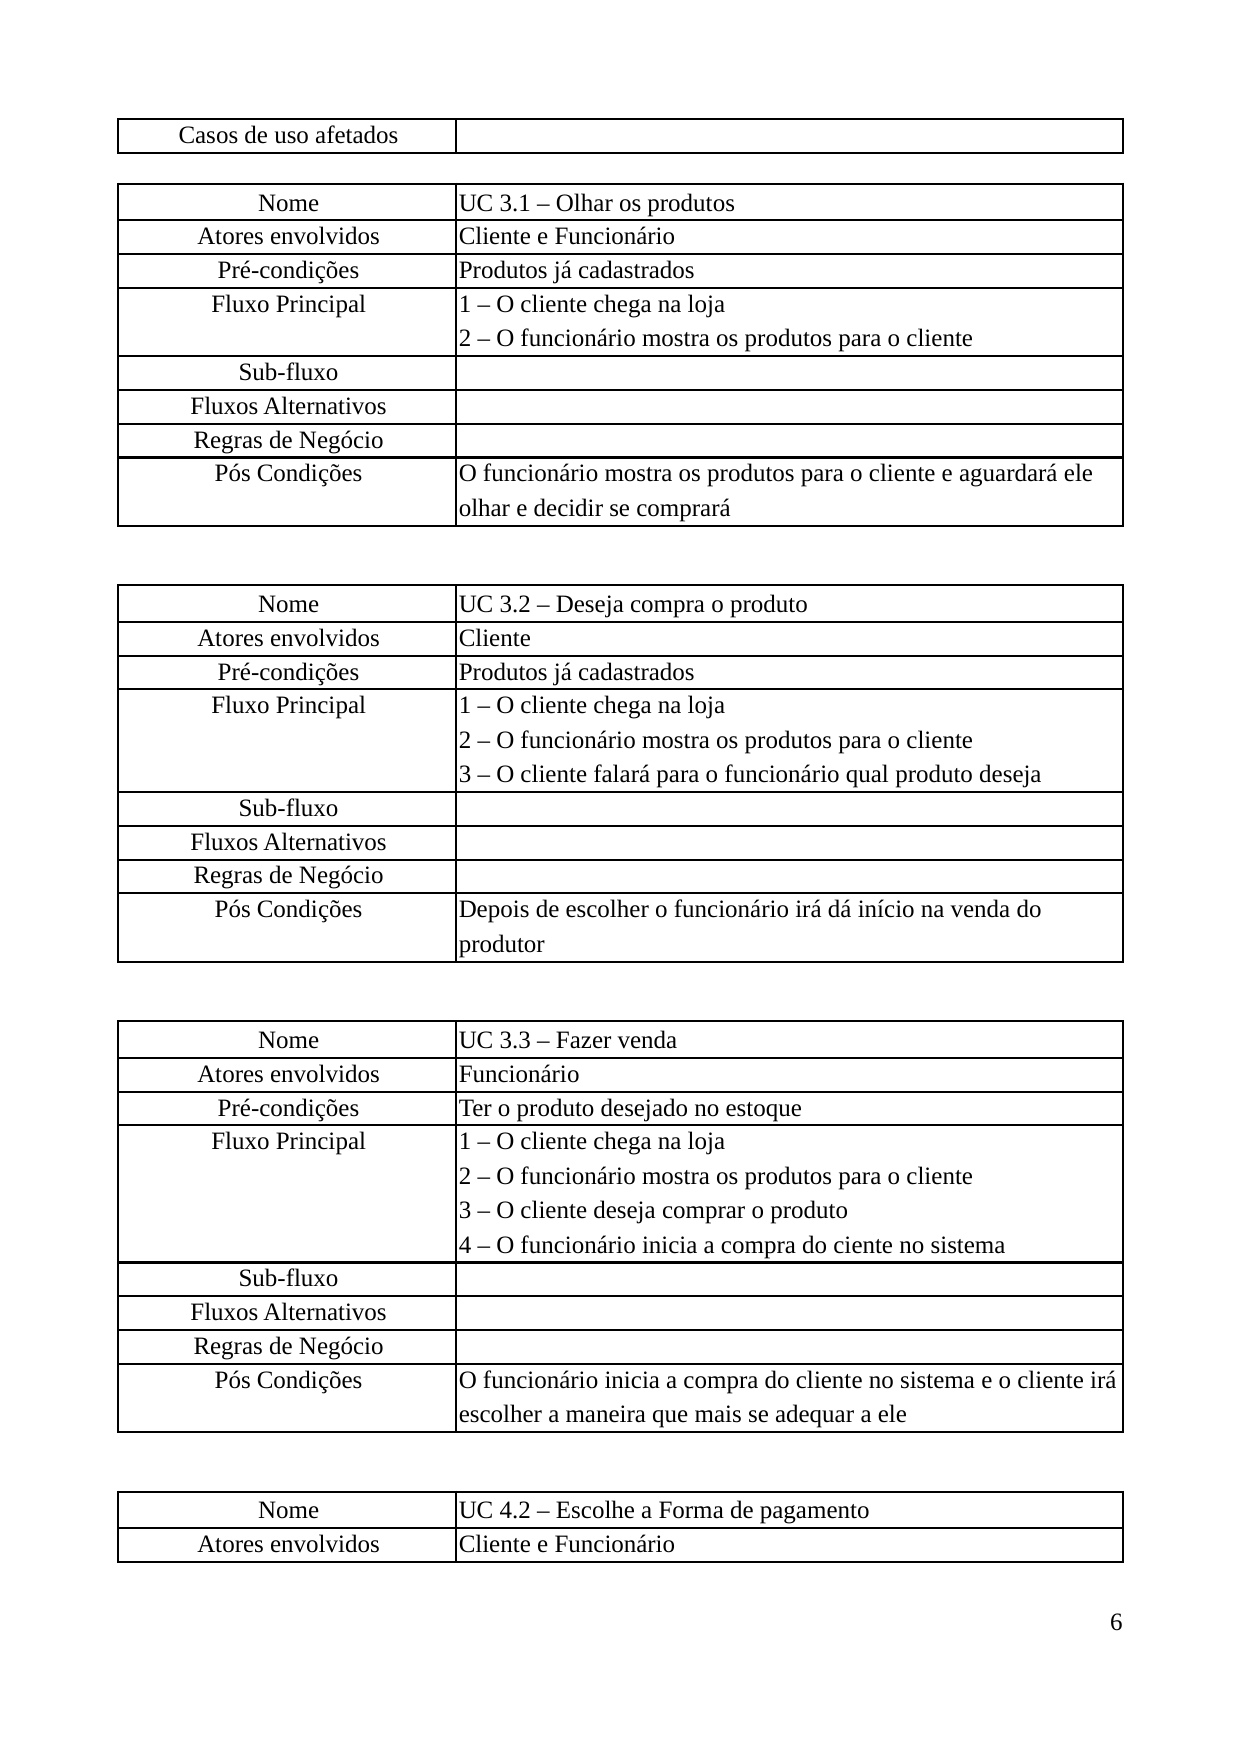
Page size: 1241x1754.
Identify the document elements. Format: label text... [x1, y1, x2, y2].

table_cell Atores envolvidos [119, 1529, 455, 1561]
table_header UC 3.2 – Deseja compra o produto [457, 586, 1122, 621]
table_cell Pós Condições [119, 894, 455, 961]
table_cell [457, 391, 1122, 423]
table_header UC 3.1 – Olhar os produtos [457, 185, 1122, 219]
table_cell Depois de escolher o funcionário irá dá início na venda do produtor [457, 894, 1122, 961]
table_cell Pré-condições [119, 255, 455, 287]
table_header Nome [119, 1022, 455, 1057]
table_cell O funcionário mostra os produtos para o cliente e aguardará ele olhar e decidir se comprará [457, 459, 1122, 524]
table_cell Casos de uso afetados [119, 120, 455, 152]
table_cell Pré-condições [119, 1093, 455, 1124]
table_cell O funcionário inicia a compra do cliente no sistema e o cliente irá escolher a maneira que mais se adequar a ele [457, 1365, 1122, 1431]
table_header UC 3.3 – Fazer venda [457, 1022, 1122, 1057]
table_cell [457, 1297, 1122, 1329]
table_cell Pré-condições [119, 657, 455, 688]
table_cell [457, 1331, 1122, 1363]
table_cell [457, 827, 1122, 858]
table_cell Sub-fluxo [119, 793, 455, 825]
table_cell Atores envolvidos [119, 1059, 455, 1091]
table_cell Fluxos Alternativos [119, 827, 455, 858]
table_cell 1 – O cliente chega na loja 2 – O funcionário mostra os produtos para o cliente 3 – O cliente deseja comprar o produto 4 – O funcionário inicia a compra do ciente no sistema [457, 1126, 1122, 1261]
table_cell Atores envolvidos [119, 221, 455, 253]
table_header Nome [119, 586, 455, 621]
table_cell Fluxo Principal [119, 1126, 455, 1261]
table_cell [457, 1264, 1122, 1295]
table_cell Produtos já cadastrados [457, 657, 1122, 688]
table_cell 1 – O cliente chega na loja 2 – O funcionário mostra os produtos para o cliente 3 – O cliente falará para o funcionário qual produto deseja [457, 690, 1122, 791]
table_cell [457, 120, 1122, 152]
table_cell Produtos já cadastrados [457, 255, 1122, 287]
table_cell 1 – O cliente chega na loja 2 – O funcionário mostra os produtos para o cliente [457, 289, 1122, 355]
table_cell Cliente [457, 623, 1122, 654]
table_cell Fluxo Principal [119, 690, 455, 791]
table_cell [457, 861, 1122, 892]
table_cell Regras de Negócio [119, 861, 455, 892]
table_cell [457, 425, 1122, 456]
table_header Nome [119, 1493, 455, 1527]
table_cell Ter o produto desejado no estoque [457, 1093, 1122, 1124]
table_cell Cliente e Funcionário [457, 221, 1122, 253]
table_cell [457, 793, 1122, 825]
table_cell Regras de Negócio [119, 425, 455, 456]
table_cell Funcionário [457, 1059, 1122, 1091]
table_cell Sub-fluxo [119, 357, 455, 389]
table_cell Fluxos Alternativos [119, 391, 455, 423]
table_cell Sub-fluxo [119, 1264, 455, 1295]
table_cell [457, 357, 1122, 389]
table_cell Atores envolvidos [119, 623, 455, 654]
table_cell Pós Condições [119, 459, 455, 524]
table_header UC 4.2 – Escolhe a Forma de pagamento [457, 1493, 1122, 1527]
table_cell Cliente e Funcionário [457, 1529, 1122, 1561]
table_header Nome [119, 185, 455, 219]
table_cell Pós Condições [119, 1365, 455, 1431]
table_cell Fluxos Alternativos [119, 1297, 455, 1329]
table_cell Regras de Negócio [119, 1331, 455, 1363]
table_cell Fluxo Principal [119, 289, 455, 355]
